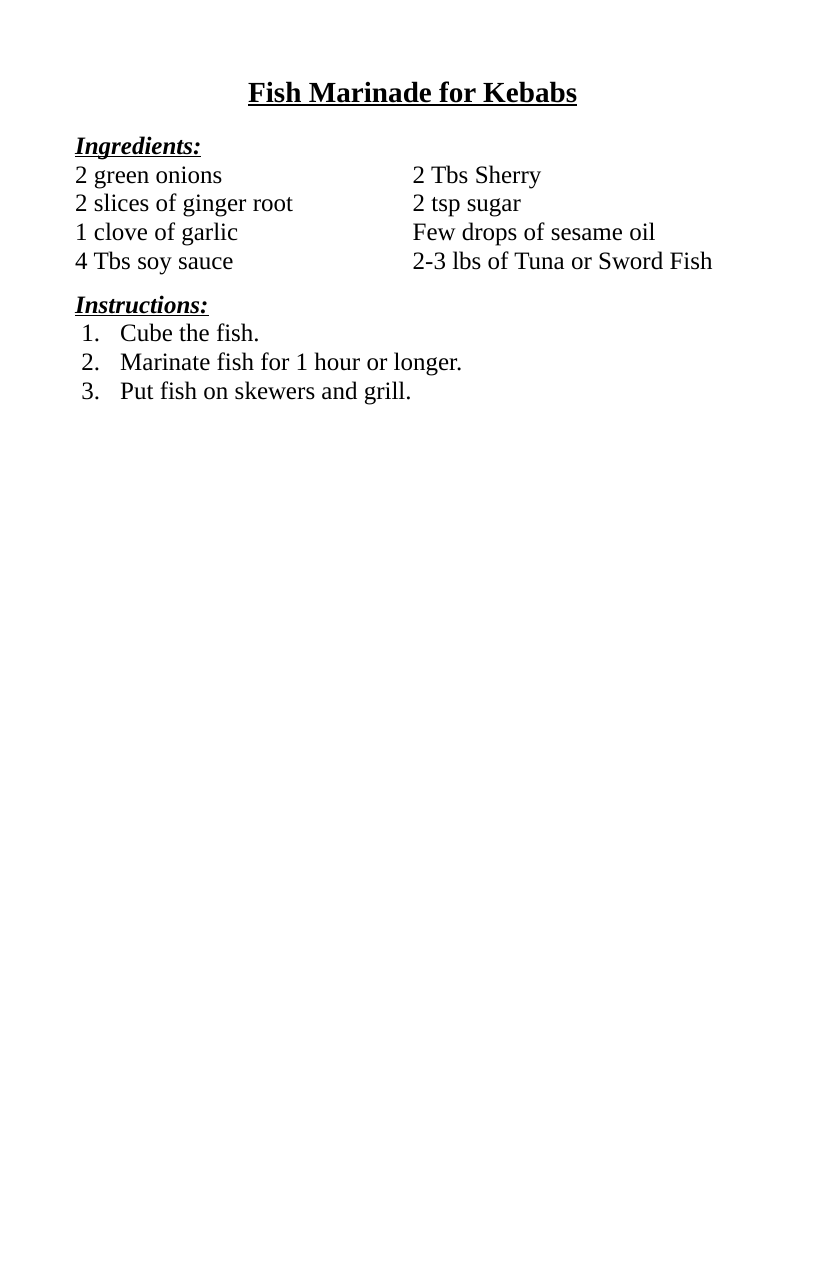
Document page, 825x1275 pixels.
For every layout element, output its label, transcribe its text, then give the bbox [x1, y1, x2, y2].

text 2 tsp sugar [412, 188, 750, 217]
list Put fish on skewers and grill. [75, 376, 750, 405]
text 2 Tbs Sherry [412, 160, 750, 188]
text 2-3 lbs of Tuna or Sword Fish [412, 246, 750, 275]
list Marinate fish for 1 hour or longer. [75, 347, 750, 376]
text 2 slices of ginger root [75, 188, 412, 217]
text 1 clove of garlic [75, 217, 412, 246]
subtitle Instructions: [75, 290, 750, 318]
subtitle Ingredients: [75, 131, 750, 160]
text 2 green onions [75, 160, 412, 188]
subtitle Fish Marinade for Kebabs [75, 75, 750, 108]
list Cube the fish. [75, 318, 750, 347]
text Few drops of sesame oil [412, 217, 750, 246]
text 4 Tbs soy sauce [75, 246, 412, 275]
